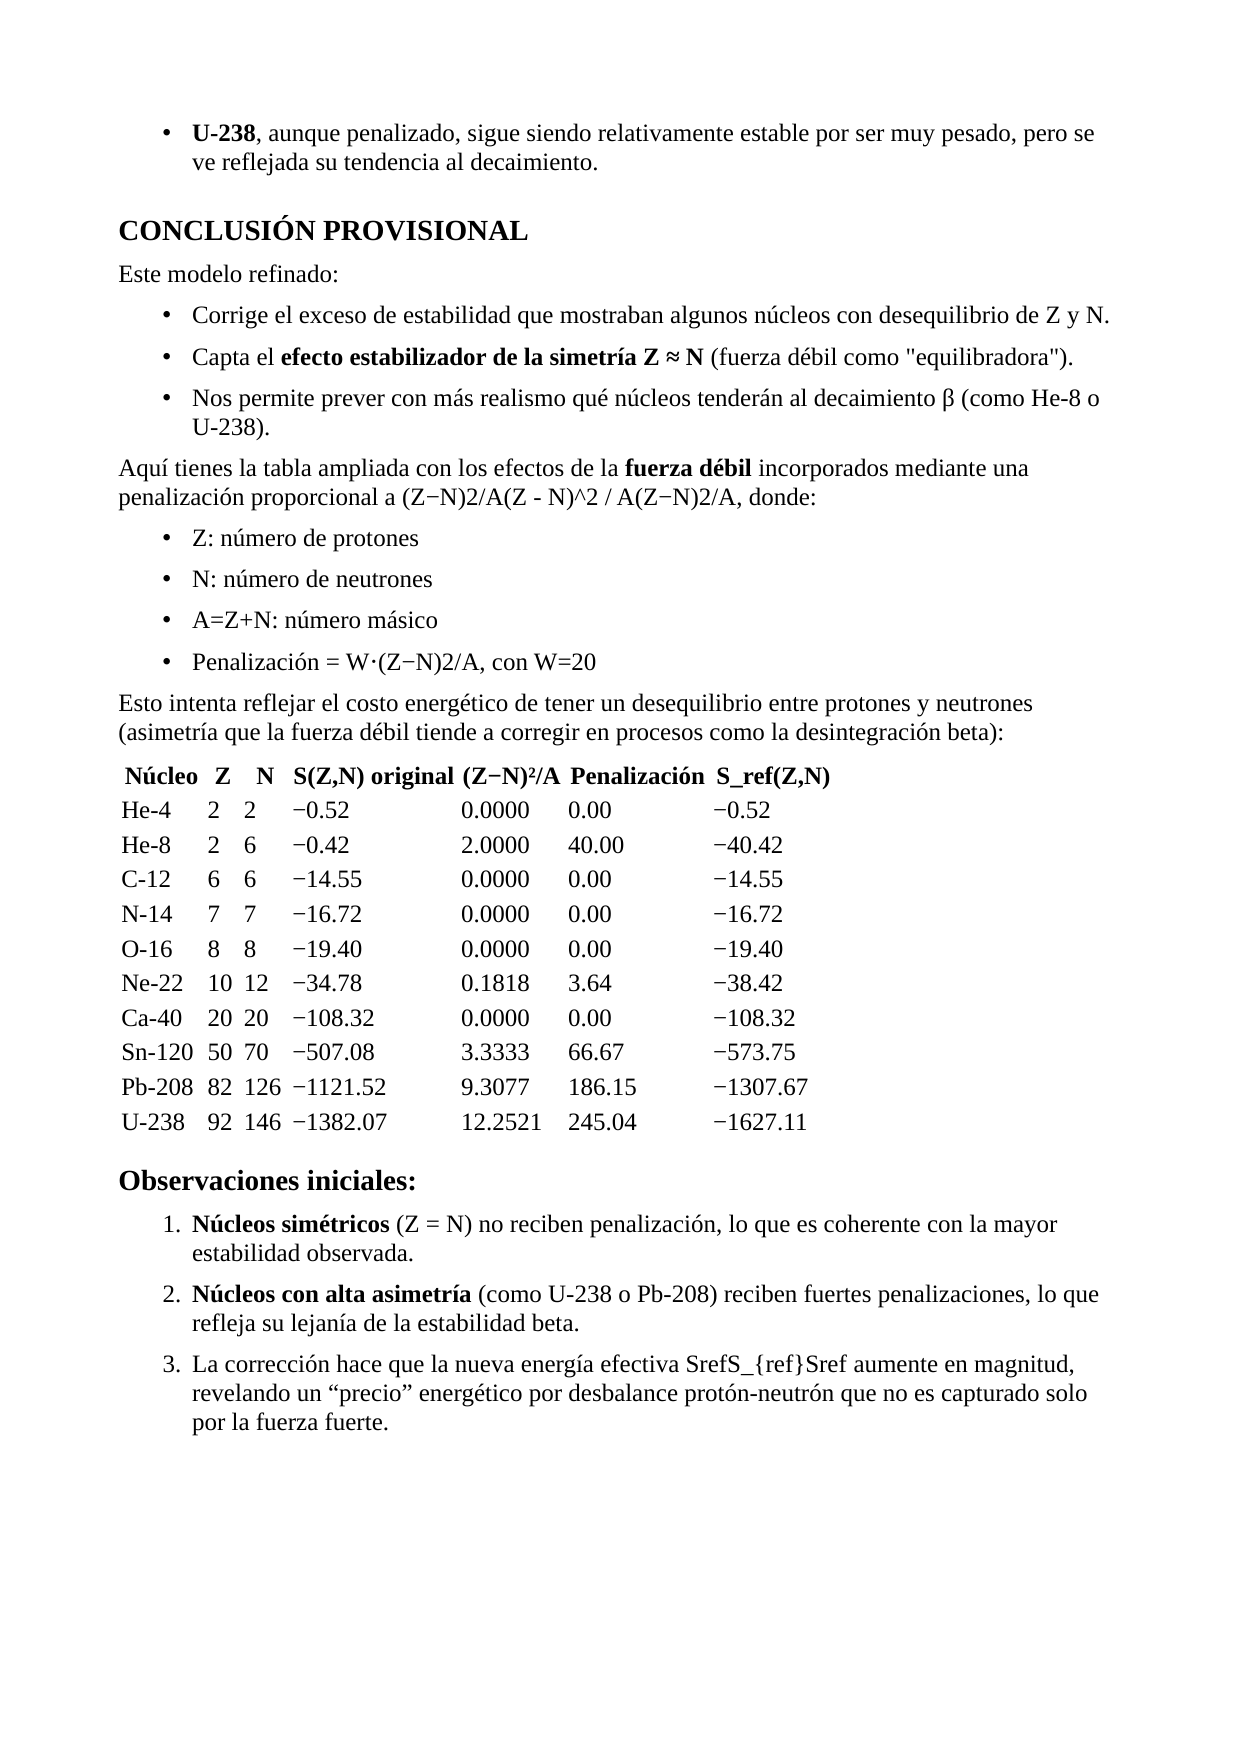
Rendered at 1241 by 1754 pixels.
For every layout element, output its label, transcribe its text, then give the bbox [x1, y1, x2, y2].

table_cell U-238 [118, 1104, 204, 1138]
table_cell Sn-120 [118, 1035, 204, 1069]
list Núcleos simétricos (Z = N) no reciben penalización, lo que es coherente con la mayor estabilidad observada. [162, 1209, 1122, 1267]
table_cell −108.32 [710, 1000, 837, 1034]
table_cell 70 [241, 1035, 289, 1069]
table_cell −14.55 [289, 862, 458, 896]
table_cell 6 [241, 862, 289, 896]
table_cell O-16 [118, 931, 204, 965]
table_cell −1121.52 [289, 1069, 458, 1104]
table_cell 0.00 [565, 931, 710, 965]
table_cell Pb-208 [118, 1069, 204, 1104]
table_cell −573.75 [710, 1035, 837, 1069]
table_header (Z−N)²/A [458, 758, 565, 792]
table_cell 0.00 [565, 793, 710, 827]
table_cell 20 [241, 1000, 289, 1034]
table_cell Ca-40 [118, 1000, 204, 1034]
table_cell 8 [205, 931, 241, 965]
table_cell 0.0000 [458, 1000, 565, 1034]
table_cell −40.42 [710, 827, 837, 862]
list Nos permite prever con más realismo qué núcleos tenderán al decaimiento β (como He-8 o U-238). [162, 383, 1122, 440]
table_cell 0.0000 [458, 896, 565, 931]
table_cell 2 [241, 793, 289, 827]
table_cell −19.40 [289, 931, 458, 965]
table_cell 0.00 [565, 1000, 710, 1034]
table_cell −34.78 [289, 965, 458, 1000]
table_cell 7 [205, 896, 241, 931]
table_cell 50 [205, 1035, 241, 1069]
table_cell C-12 [118, 862, 204, 896]
table_cell 0.0000 [458, 793, 565, 827]
table_cell 8 [241, 931, 289, 965]
table_cell 40.00 [565, 827, 710, 862]
list Z: número de protones [162, 523, 1122, 552]
list Penalización = W⋅(Z−N)2/A, con W=20 [162, 647, 1122, 675]
table_cell 0.00 [565, 862, 710, 896]
table_cell 2.0000 [458, 827, 565, 862]
list U-238, aunque penalizado, sigue siendo relativamente estable por ser muy pesado, pero se ve reflejada su tendencia al decaimiento. [162, 118, 1122, 176]
table_cell 2 [205, 793, 241, 827]
list N: número de neutrones [162, 564, 1122, 593]
table_cell −0.42 [289, 827, 458, 862]
table_header Penalización [565, 758, 710, 792]
table_cell −16.72 [710, 896, 837, 931]
text Esto intenta reflejar el costo energético de tener un desequilibrio entre protones y neutrones (asimetría que la fuerza débil tiende a corregir en procesos como la desintegración beta): [118, 688, 1122, 745]
table_cell 2 [205, 827, 241, 862]
table_cell N-14 [118, 896, 204, 931]
table_cell 12 [241, 965, 289, 1000]
table_cell 146 [241, 1104, 289, 1138]
table_cell 0.1818 [458, 965, 565, 1000]
table_cell 186.15 [565, 1069, 710, 1104]
list La corrección hace que la nueva energía efectiva SrefS_{ref}Sref​ aumente en magnitud, revelando un “precio” energético por desbalance protón-neutrón que no es capturado solo por la fuerza fuerte. [162, 1349, 1122, 1436]
table_header Núcleo [118, 758, 204, 792]
table_cell 92 [205, 1104, 241, 1138]
table_cell 126 [241, 1069, 289, 1104]
table_cell −0.52 [289, 793, 458, 827]
table_cell −1382.07 [289, 1104, 458, 1138]
table_cell 245.04 [565, 1104, 710, 1138]
table_cell 3.64 [565, 965, 710, 1000]
table_cell 6 [241, 827, 289, 862]
table_cell 6 [205, 862, 241, 896]
table_cell 20 [205, 1000, 241, 1034]
list Núcleos con alta asimetría (como U-238 o Pb-208) reciben fuertes penalizaciones, lo que refleja su lejanía de la estabilidad beta. [162, 1279, 1122, 1337]
table_cell 7 [241, 896, 289, 931]
table_cell 0.0000 [458, 931, 565, 965]
subtitle Observaciones iniciales: [118, 1163, 1122, 1197]
table_header N [241, 758, 289, 792]
table_cell Ne-22 [118, 965, 204, 1000]
table_cell 10 [205, 965, 241, 1000]
table_cell −108.32 [289, 1000, 458, 1034]
text Aquí tienes la tabla ampliada con los efectos de la fuerza débil incorporados mediante una penalización proporcional a (Z−N)2/A(Z - N)^2 / A(Z−N)2/A, donde: [118, 453, 1122, 510]
table_cell 82 [205, 1069, 241, 1104]
table_cell −38.42 [710, 965, 837, 1000]
table_cell −1627.11 [710, 1104, 837, 1138]
table_cell −19.40 [710, 931, 837, 965]
table_header S(Z,N) original [289, 758, 458, 792]
list A=Z+N: número másico [162, 605, 1122, 634]
table_header Z [205, 758, 241, 792]
table_cell −507.08 [289, 1035, 458, 1069]
table_cell 0.00 [565, 896, 710, 931]
table_cell 12.2521 [458, 1104, 565, 1138]
table_cell 66.67 [565, 1035, 710, 1069]
subtitle CONCLUSIÓN PROVISIONAL [118, 213, 1122, 247]
table_cell 3.3333 [458, 1035, 565, 1069]
table_cell −14.55 [710, 862, 837, 896]
list Capta el efecto estabilizador de la simetría Z ≈ N (fuerza débil como "equilibradora"). [162, 342, 1122, 370]
list Corrige el exceso de estabilidad que mostraban algunos núcleos con desequilibrio de Z y N. [162, 300, 1122, 329]
table_cell He-4 [118, 793, 204, 827]
table_cell 0.0000 [458, 862, 565, 896]
table_cell He-8 [118, 827, 204, 862]
table_header S_ref(Z,N) [710, 758, 837, 792]
table_cell −0.52 [710, 793, 837, 827]
table_cell −16.72 [289, 896, 458, 931]
table_cell −1307.67 [710, 1069, 837, 1104]
text Este modelo refinado: [118, 259, 1122, 288]
table_cell 9.3077 [458, 1069, 565, 1104]
